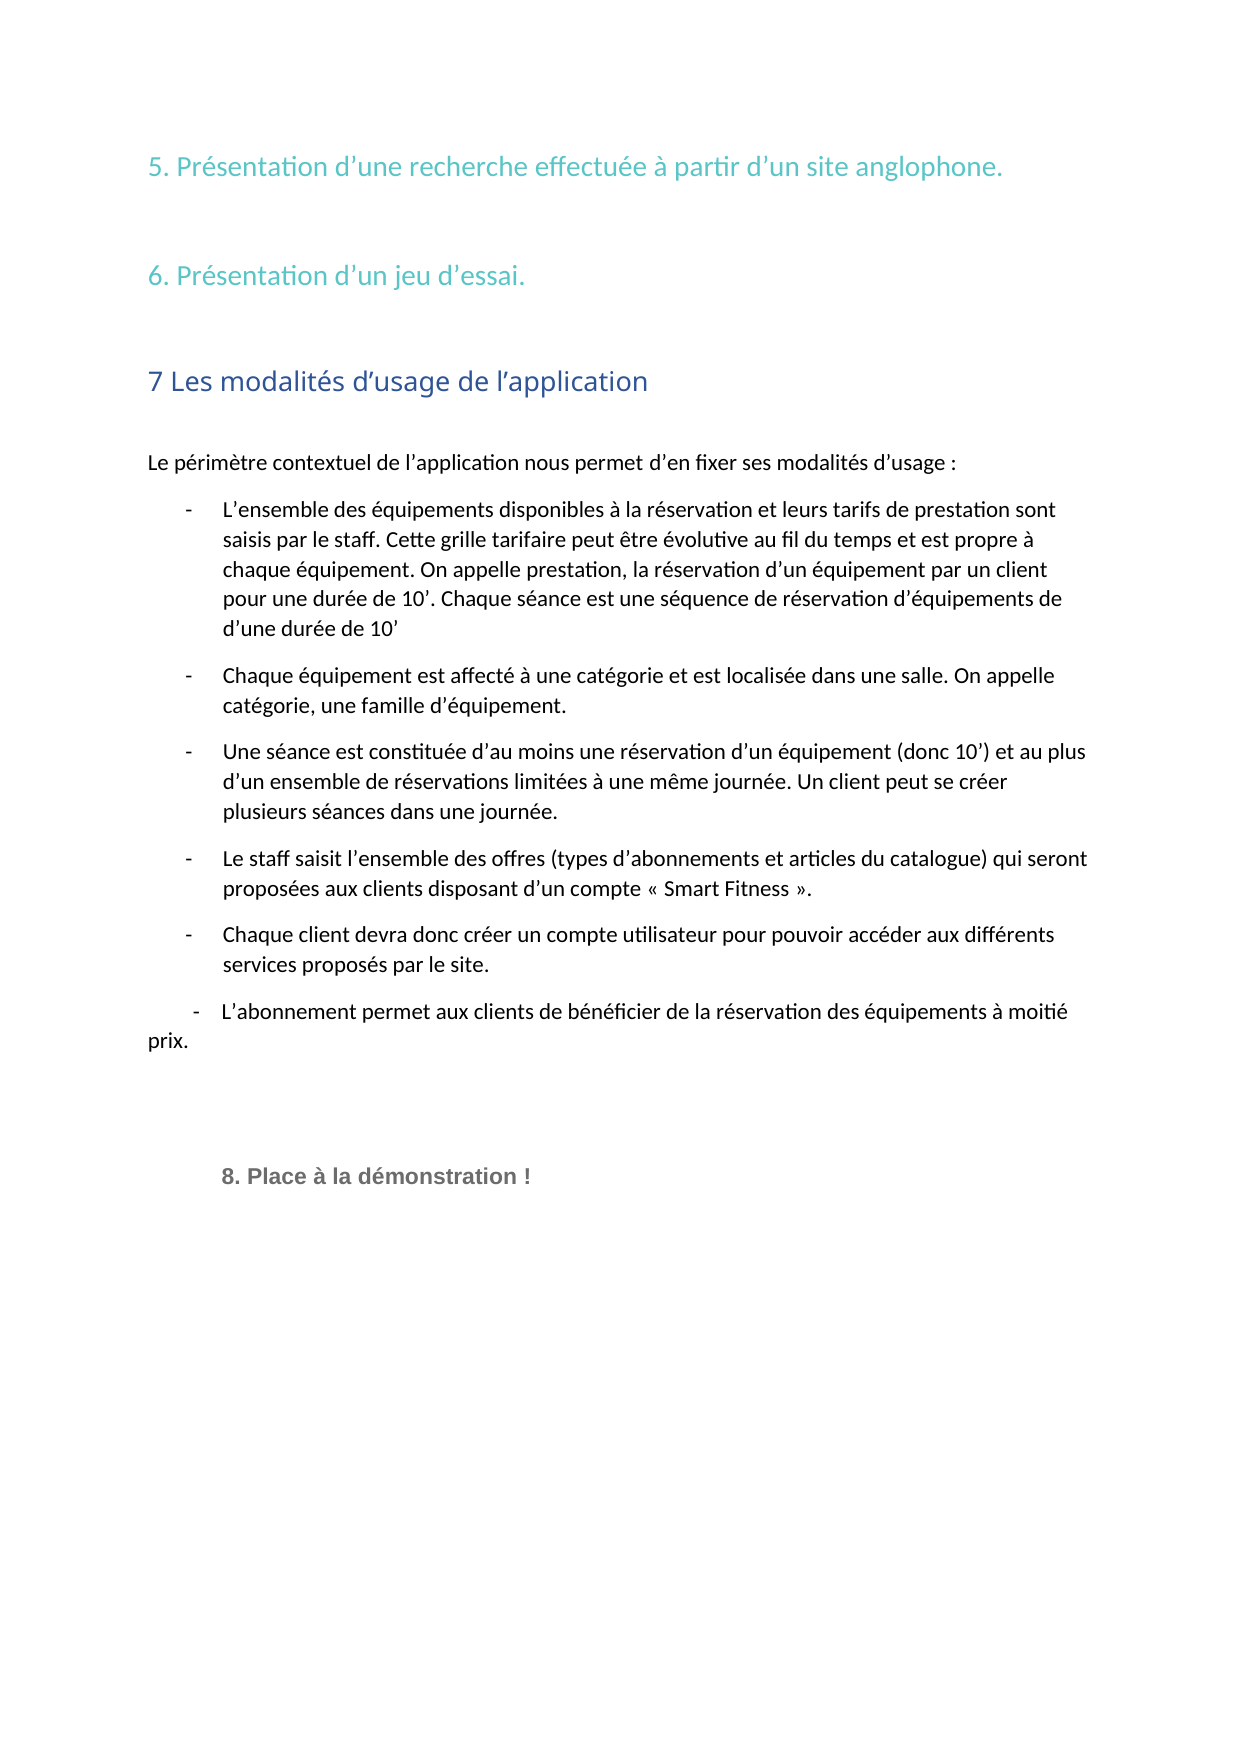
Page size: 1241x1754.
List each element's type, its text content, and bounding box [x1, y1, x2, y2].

list Chaque client devra donc créer un compte utilisateur pour pouvoir accéder aux différents services proposés par le site. [185, 920, 1093, 978]
list Le staff saisit l’ensemble des offres (types d’abonnements et articles du catalogue) qui seront proposées aux clients disposant d’un compte « Smart Fitness ». [185, 844, 1093, 902]
subtitle 7 Les modalités d’usage de l’application [148, 362, 1093, 399]
text 6. Présentation d’un jeu d’essai. [148, 257, 1093, 293]
text 8. Place à la démonstration ! [148, 1163, 1093, 1189]
text Le périmètre contextuel de l’application nous permet d’en fixer ses modalités d’usage : [148, 448, 1093, 476]
list L’ensemble des équipements disponibles à la réservation et leurs tarifs de prestation sont saisis par le staff. Cette grille tarifaire peut être évolutive au fil du temps et est propre à chaque équipement. On appelle prestation, la réservation d’un équipement par un client pour une durée de 10’. Chaque séance est une séquence de réservation d’équipements de d’une durée de 10’ [185, 495, 1093, 642]
list Chaque équipement est affecté à une catégorie et est localisée dans une salle. On appelle catégorie, une famille d’équipement. [185, 661, 1093, 719]
list L’abonnement permet aux clients de bénéficier de la réservation des équipements à moitié prix. [148, 997, 1093, 1055]
list Une séance est constituée d’au moins une réservation d’un équipement (donc 10’) et au plus d’un ensemble de réservations limitées à une même journée. Un client peut se créer plusieurs séances dans une journée. [185, 737, 1093, 825]
text 5. Présentation d’une recherche effectuée à partir d’un site anglophone. [148, 148, 1093, 183]
